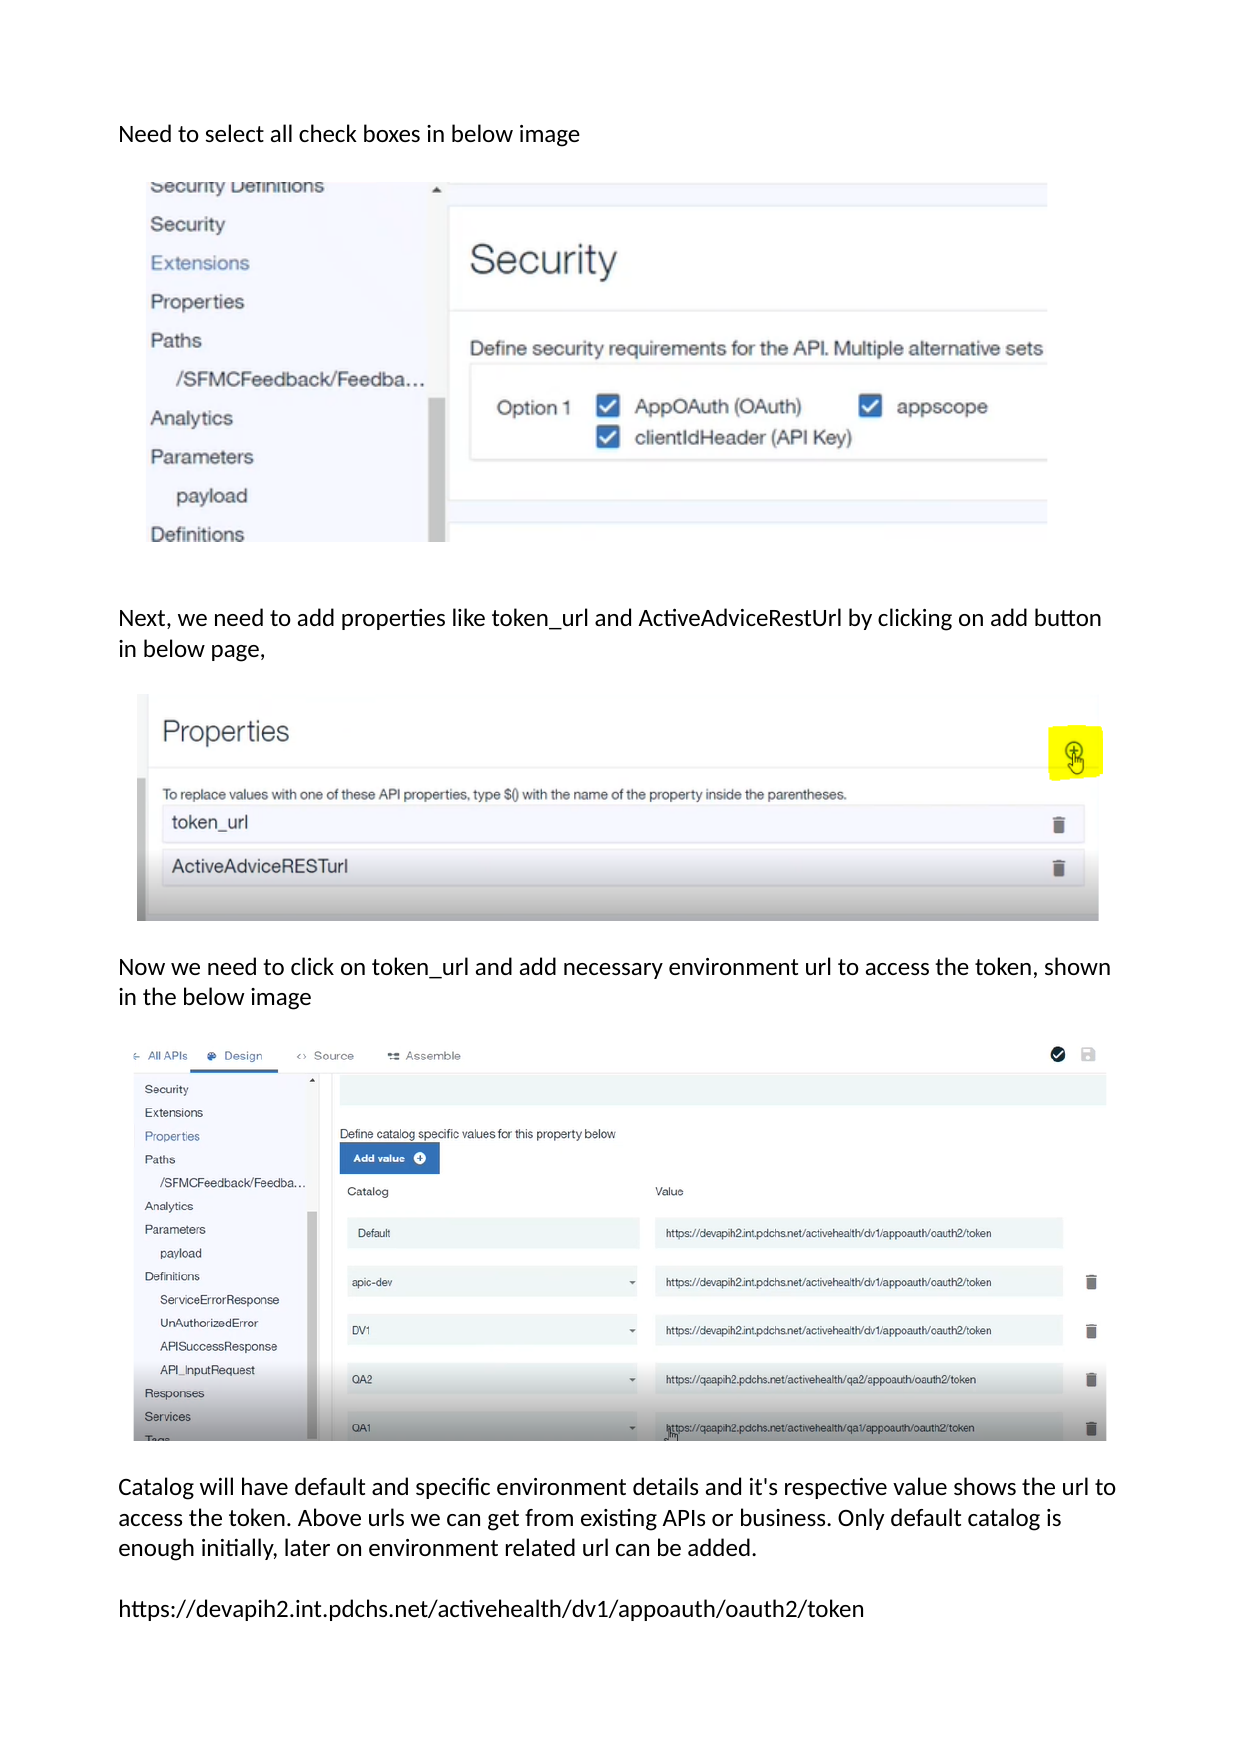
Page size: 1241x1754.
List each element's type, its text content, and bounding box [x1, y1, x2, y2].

picture [145, 182, 1048, 542]
text Now we need to click on token_url and add necessary environment url to access the token, shown in the below image [118, 951, 1122, 1012]
text Catalog will have default and specific environment details and it's respective value shows the url to access the token. Above urls we can get from existing APIs or business. Only default catalog is enough initially, later on environment related url can be added. [118, 1471, 1122, 1563]
picture [133, 1042, 1107, 1441]
text Need to select all check boxes in below image [118, 118, 1122, 149]
text Next, we need to add properties like token_url and ActiveAdviceRestUrl by clicking on add button in below page, [118, 603, 1122, 664]
picture [137, 694, 1103, 921]
text https://devapih2.int.pdchs.net/activehealth/dv1/appoauth/oauth2/token [118, 1593, 1122, 1624]
